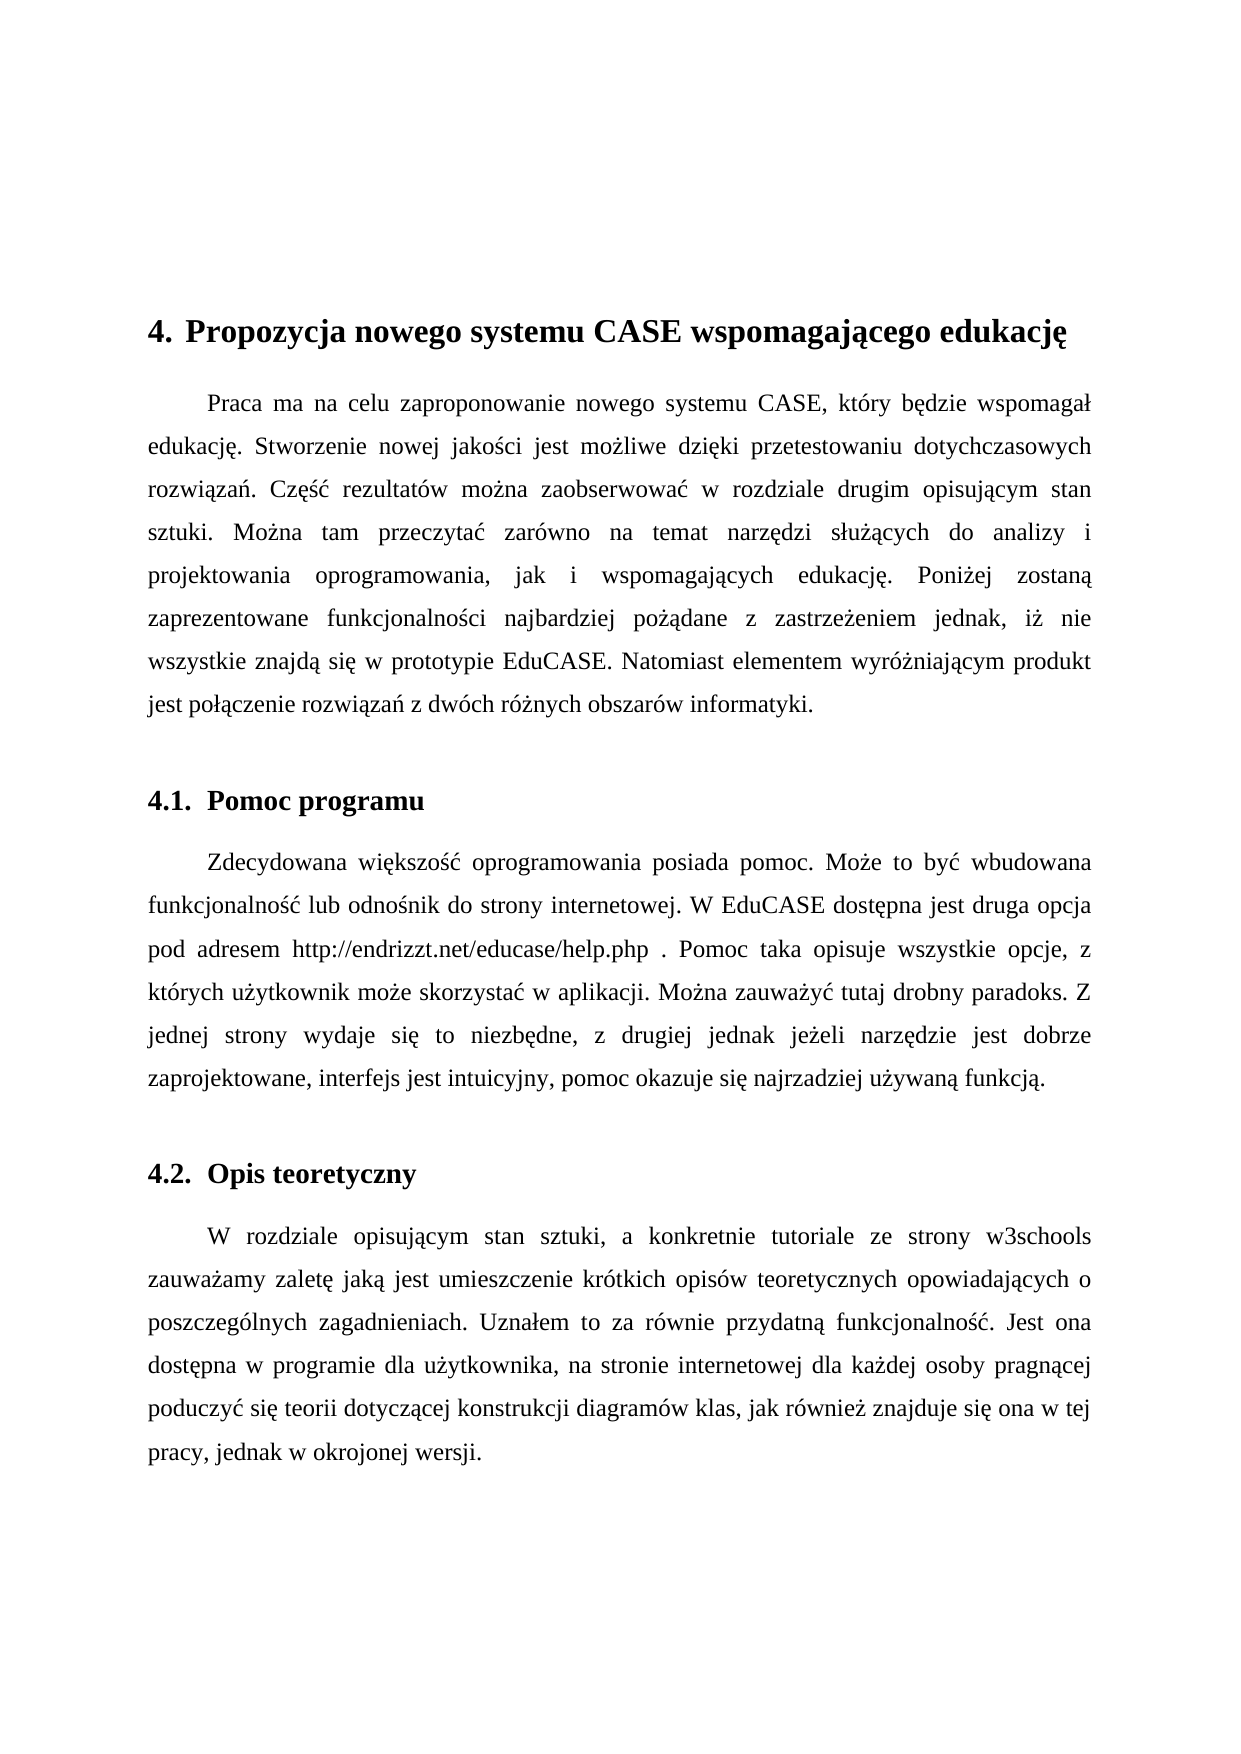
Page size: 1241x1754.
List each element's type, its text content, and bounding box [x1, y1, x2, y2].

text Zdecydowana większość oprogramowania posiada pomoc. Może to być wbudowana funkcjonalność lub odnośnik do strony internetowej. W EduCASE dostępna jest druga opcja pod adresem http://endrizzt.net/educase/help.php . Pomoc taka opisuje wszystkie opcje, z których użytkownik może skorzystać w aplikacji. Można zauważyć tutaj drobny paradoks. Z jednej strony wydaje się to niezbędne, z drugiej jednak jeżeli narzędzie jest dobrze zaprojektowane, interfejs jest intuicyjny, pomoc okazuje się najrzadziej używaną funkcją. [148, 847, 1092, 1092]
subtitle Opis teoretyczny [148, 1156, 1092, 1190]
subtitle Propozycja nowego systemu CASE wspomagającego edukację [148, 312, 1092, 350]
text Praca ma na celu zaproponowanie nowego systemu CASE, który będzie wspomagał edukację. Stworzenie nowej jakości jest możliwe dzięki przetestowaniu dotychczasowych rozwiązań. Część rezultatów można zaobserwować w rozdziale drugim opisującym stan sztuki. Można tam przeczytać zarówno na temat narzędzi służących do analizy i projektowania oprogramowania, jak i wspomagających edukację. Poniżej zostaną zaprezentowane funkcjonalności najbardziej pożądane z zastrzeżeniem jednak, iż nie wszystkie znajdą się w prototypie EduCASE. Natomiast elementem wyróżniającym produkt jest połączenie rozwiązań z dwóch różnych obszarów informatyki. [148, 388, 1092, 718]
subtitle Pomoc programu [148, 783, 1092, 816]
text W rozdziale opisującym stan sztuki, a konkretnie tutoriale ze strony w3schools zauważamy zaletę jaką jest umieszczenie krótkich opisów teoretycznych opowiadających o poszczególnych zagadnieniach. Uznałem to za równie przydatną funkcjonalność. Jest ona dostępna w programie dla użytkownika, na stronie internetowej dla każdej osoby pragnącej poduczyć się teorii dotyczącej konstrukcji diagramów klas, jak również znajduje się ona w tej pracy, jednak w okrojonej wersji. [148, 1221, 1092, 1465]
